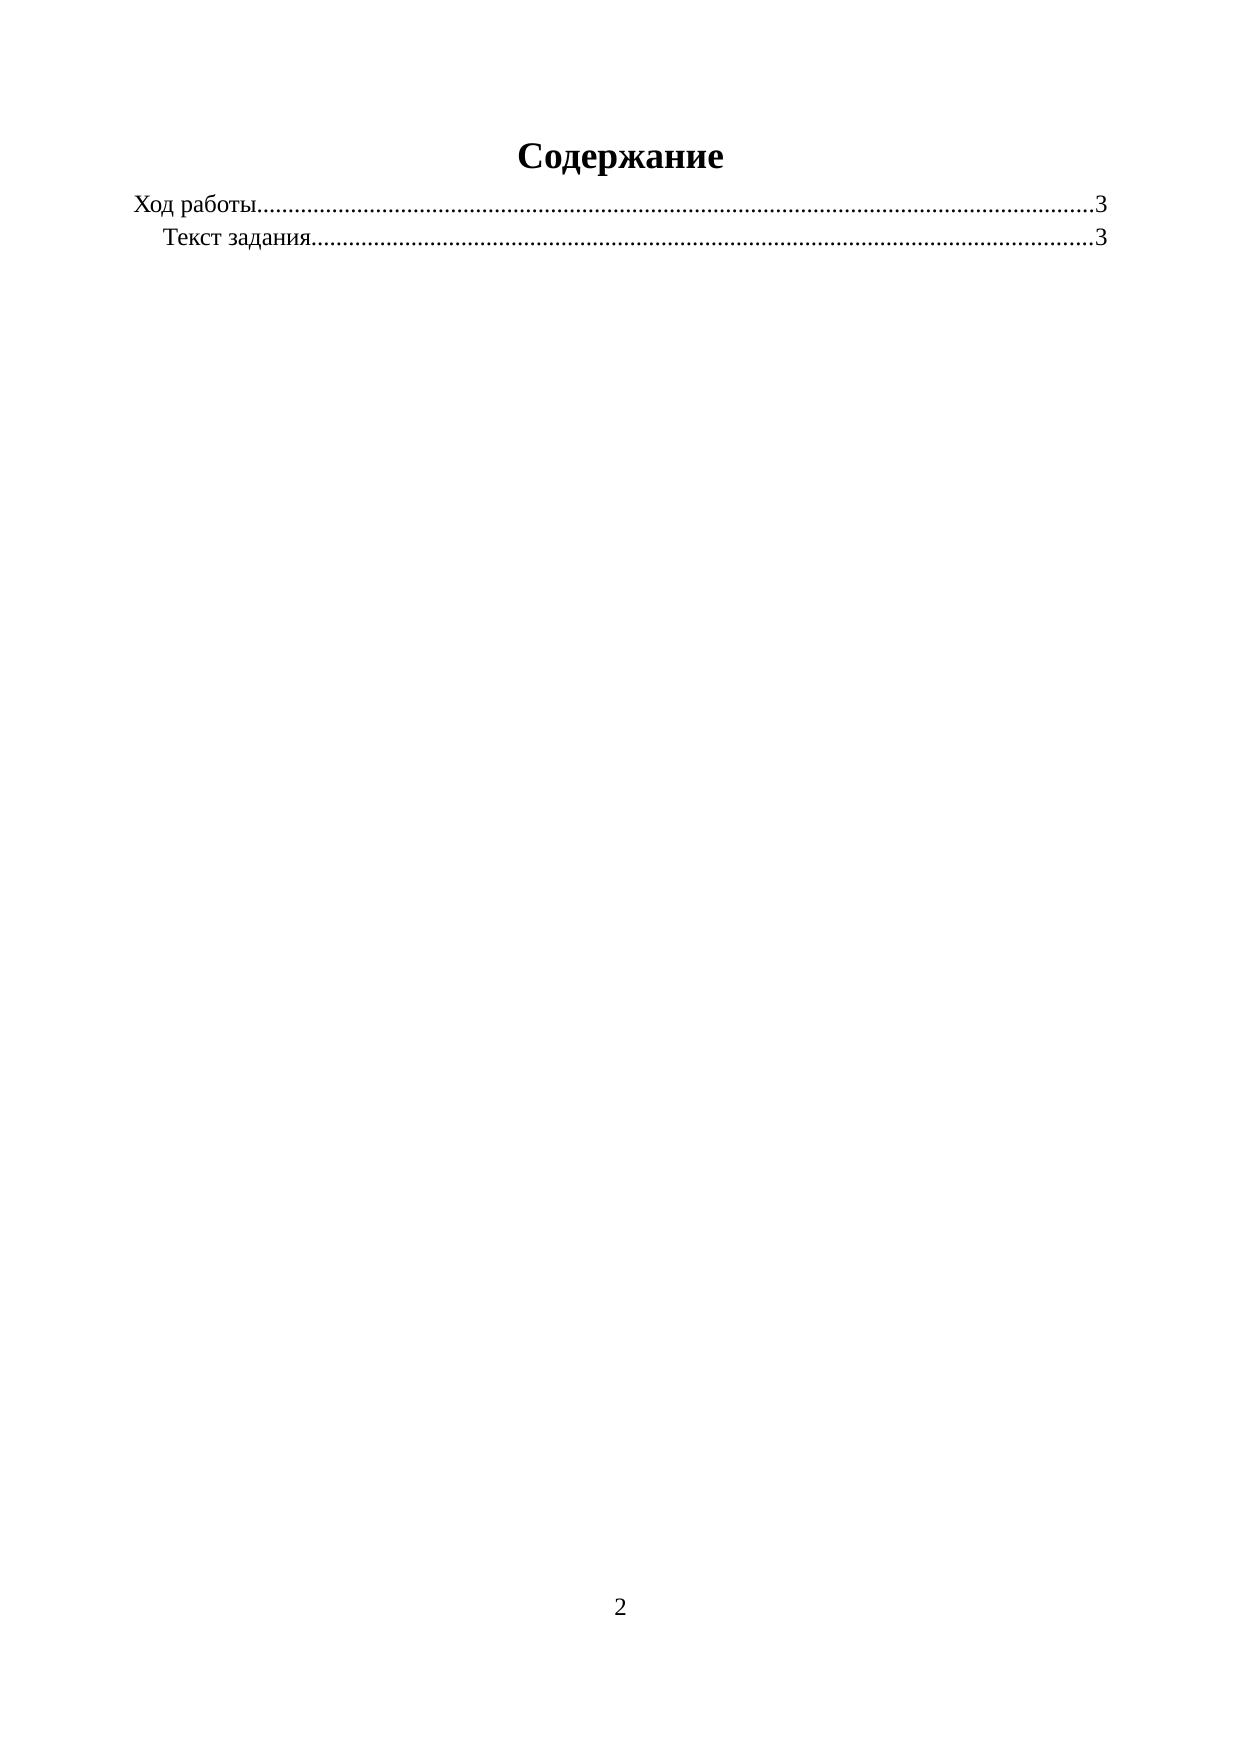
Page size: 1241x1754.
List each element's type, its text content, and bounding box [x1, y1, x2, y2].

text Ход работы 3 [133, 189, 1107, 217]
text Текст задания 3 [163, 222, 1107, 251]
text Содержание [133, 133, 1107, 176]
